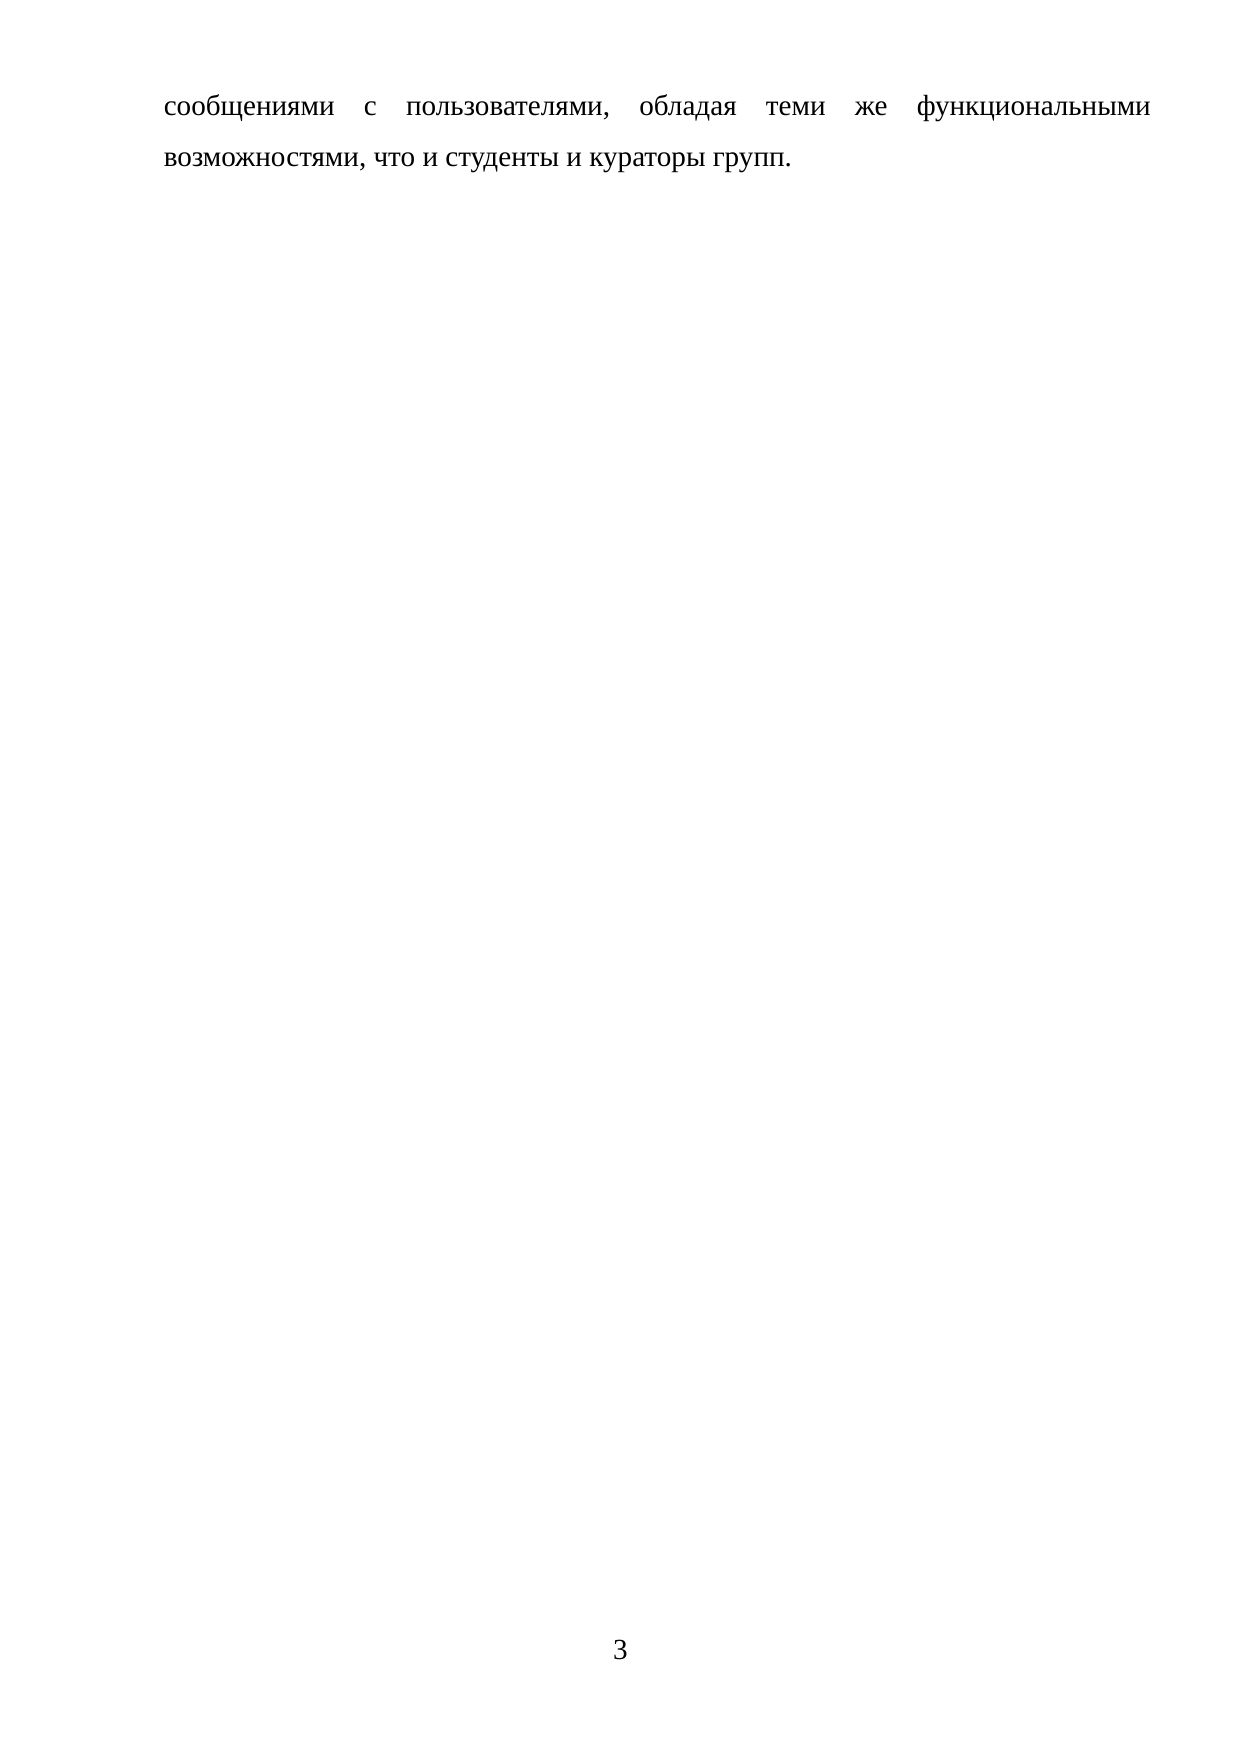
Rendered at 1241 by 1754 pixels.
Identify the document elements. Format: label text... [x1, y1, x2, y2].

list сообщениями с пользователями, обладая теми же функциональными возможностями, что и студенты и кураторы групп. [126, 88, 1152, 172]
